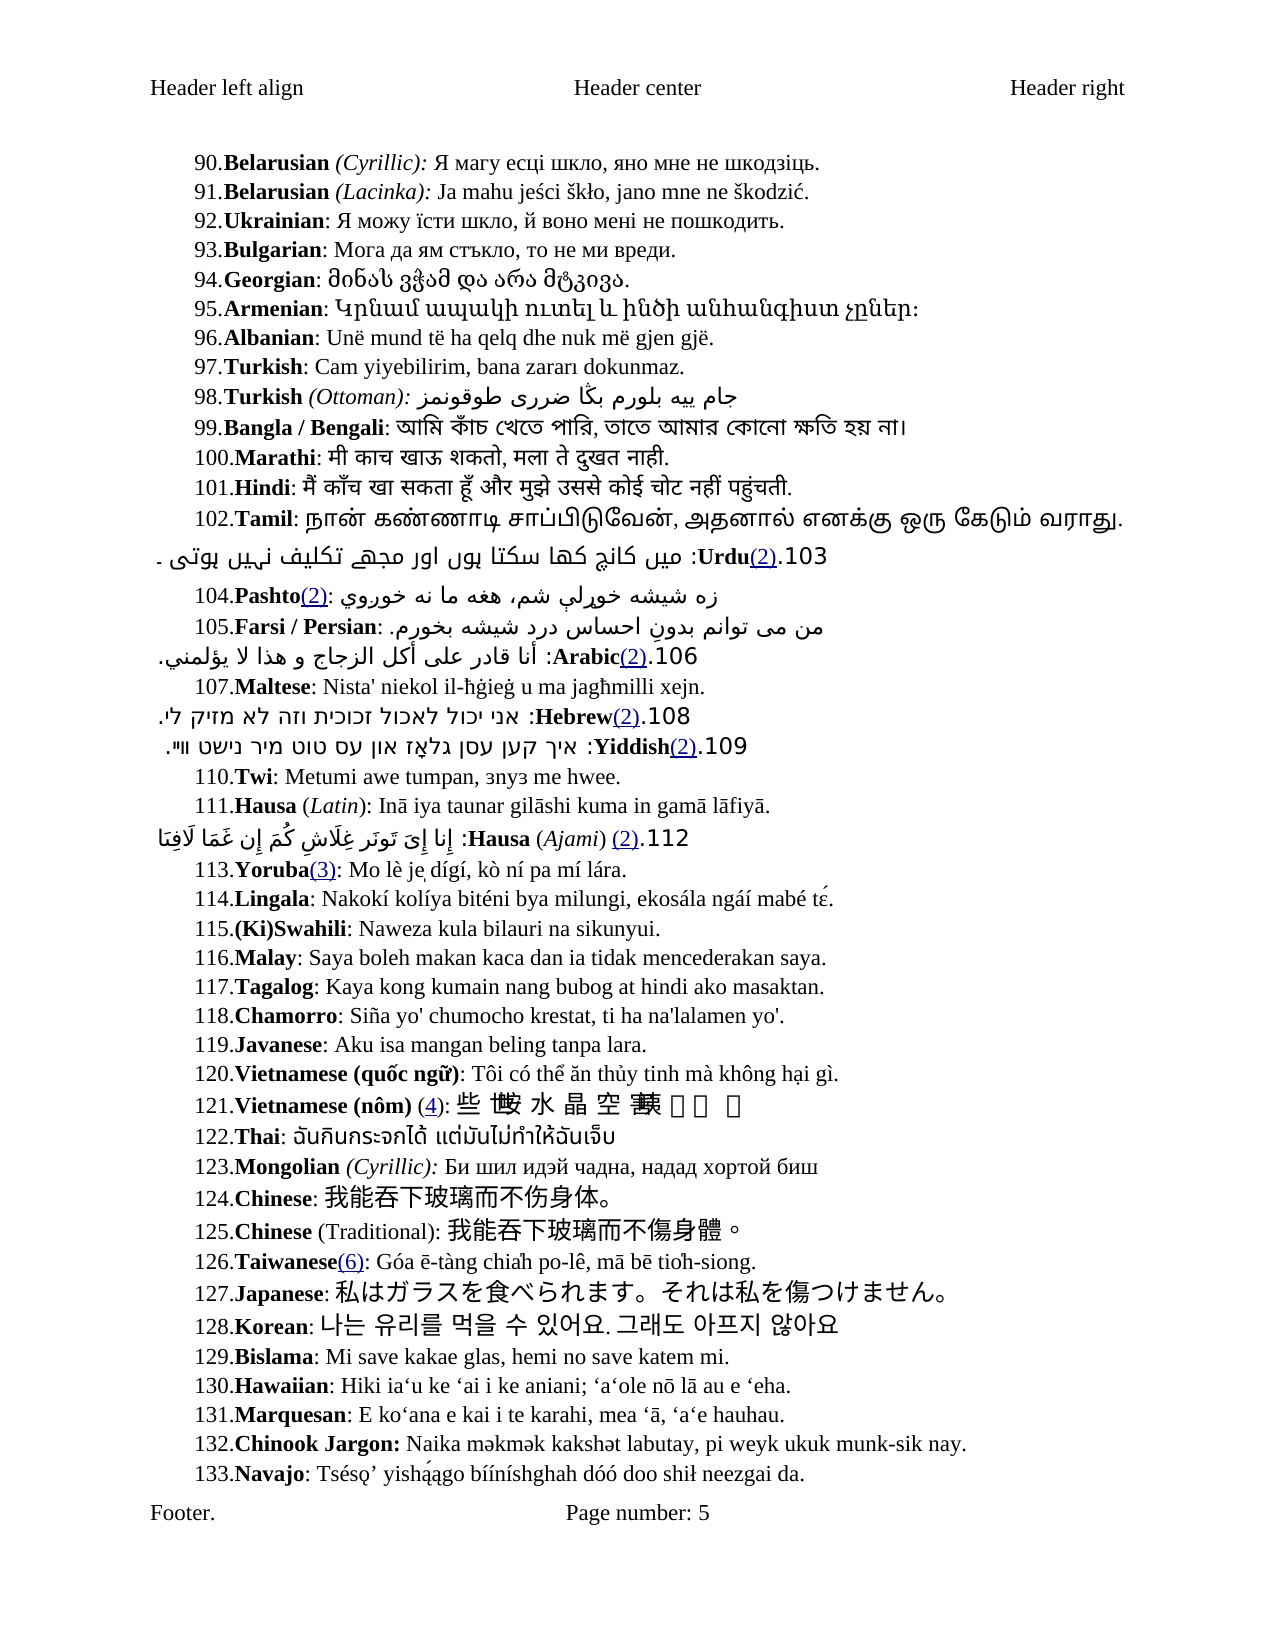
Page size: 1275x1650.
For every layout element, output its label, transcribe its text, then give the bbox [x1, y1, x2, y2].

list Albanian: Unë mund të ha qelq dhe nuk më gjen gjë. [194, 325, 1125, 350]
list Belarusian (Lacinka): Ja mahu jeści škło, jano mne ne škodzić. [194, 179, 1125, 204]
list Farsi / Persian: .من می توانم بدونِ احساس درد شيشه بخورم [194, 613, 1125, 640]
list Hindi: मैं काँच खा सकता हूँ और मुझे उससे कोई चोट नहीं पहुंचती. [194, 474, 546, 501]
list Marathi: मी काच खाऊ शकतो, मला ते दुखत नाही. [194, 444, 1125, 471]
list Bislama: Mi save kakae glas, hemi no save katem mi. [194, 1344, 1125, 1369]
list Chamorro: Siña yo' chumocho krestat, ti ha na'lalamen yo'. [194, 1003, 1125, 1028]
list Hausa (Ajami) (2): إِنا إِىَ تَونَر غِلَاشِ كُمَ إِن غَمَا لَافِىَا [150, 822, 1081, 853]
list Bangla / Bengali: আমি কাঁচ খেতে পারি, তাতে আমার কোনো ক্ষতি হয় না। [194, 414, 1125, 440]
list Turkish: Cam yiyebilirim, bana zararı dokunmaz. [194, 354, 1125, 379]
list Urdu(2): میں کانچ کھا سکتا ہوں اور مجھے تکلیف نہیں ہوتی ۔ [150, 535, 1081, 579]
list Malay: Saya boleh makan kaca dan ia tidak mencederakan saya. [194, 945, 1125, 970]
list Navajo: Tsésǫʼ yishą́ągo bííníshghah dóó doo shił neezgai da. [194, 1461, 1125, 1486]
list Lingala: Nakokí kolíya biténi bya milungi, ekosála ngáí mabé tɛ́. [194, 886, 1125, 912]
list Hindi: मैं काँच खा सकता हूँ और मुझे उससे कोई चोट नहीं पहुंचती. [531, 474, 779, 501]
list Chinese (Traditional): 我能吞下玻璃而不傷身體。 [194, 1216, 1125, 1245]
list Turkish (Ottoman): جام ييه بلورم بڭا ضررى طوقونمز [194, 383, 1125, 410]
list Javanese: Aku isa mangan beling tanpa lara. [194, 1032, 1125, 1058]
list Marquesan: E koʻana e kai i te karahi, mea ʻā, ʻaʻe hauhau. [194, 1402, 1125, 1428]
list Maltese: Nista' niekol il-ħġieġ u ma jagħmilli xejn. [194, 674, 1125, 699]
list Hindi: मैं काँच खा सकता हूँ और मुझे उससे कोई चोट नहीं पहुंचती. [744, 474, 1125, 501]
list Japanese: 私はガラスを食べられます。それは私を傷つけません。 [194, 1278, 1125, 1307]
list Belarusian (Cyrillic): Я магу есці шкло, яно мне не шкодзіць. [194, 150, 1125, 175]
list Twi: Metumi awe tumpan, ɜnyɜ me hwee. [194, 764, 1125, 789]
list Pashto(2): زه شيشه خوړلې شم، هغه ما نه خوږوي [194, 583, 1125, 609]
list Korean: 나는 유리를 먹을 수 있어요. 그래도 아프지 않아요 [194, 1311, 1125, 1340]
list Hausa (Latin): Inā iya taunar gilāshi kuma in gamā lāfiyā. [194, 793, 1125, 818]
list Vietnamese (nôm) (4): 些 𣎏 世 咹 水 晶 𦓡 空 𣎏 害 咦 [194, 1091, 1125, 1120]
list Tagalog: Kaya kong kumain nang bubog at hindi ako masaktan. [194, 974, 1125, 999]
list Ukrainian: Я можу їсти шкло, й воно мені не пошкодить. [194, 208, 1125, 234]
list Armenian: Կրնամ ապակի ուտել և ինծի անհանգիստ չըներ։ [194, 296, 1125, 321]
list Chinese: 我能吞下玻璃而不伤身体。 [194, 1183, 1125, 1212]
list Hawaiian: Hiki iaʻu ke ʻai i ke aniani; ʻaʻole nō lā au e ʻeha. [194, 1373, 1125, 1398]
list Mongolian (Cyrillic): Би шил идэй чадна, надад хортой биш [194, 1154, 1125, 1179]
list Taiwanese(6): Góa ē-tàng chia̍h po-lê, mā bē tio̍h-siong. [194, 1249, 1125, 1274]
list Yiddish(2): איך קען עסן גלאָז און עס טוט מיר נישט װײ. [150, 733, 1081, 760]
list Georgian: მინას ვჭამ და არა მტკივა. [194, 267, 1125, 292]
list Vietnamese (quốc ngữ): Tôi có thể ăn thủy tinh mà không hại gì. [194, 1061, 1125, 1087]
list Hebrew(2): אני יכול לאכול זכוכית וזה לא מזיק לי. [150, 703, 1081, 730]
list Arabic(2): أنا قادر على أكل الزجاج و هذا لا يؤلمني. [150, 643, 1081, 670]
list Tamil: நான் கண்ணாடி சாப்பிடுவேன், அதனால் எனக்கு ஒரு கேடும் வராது. [194, 505, 1125, 532]
list Chinook Jargon: Naika məkmək kakshət labutay, pi weyk ukuk munk-sik nay. [194, 1431, 1125, 1457]
list Thai: ฉันกินกระจกได้ แต่มันไม่ทำให้ฉันเจ็บ [194, 1123, 1125, 1150]
list (Ki)Swahili: Naweza kula bilauri na sikunyui. [194, 916, 1125, 941]
list Bulgarian: Мога да ям стъкло, то не ми вреди. [194, 237, 1125, 263]
list Yoruba(3): Mo lè je̩ dígí, kò ní pa mí lára. [194, 857, 1125, 883]
